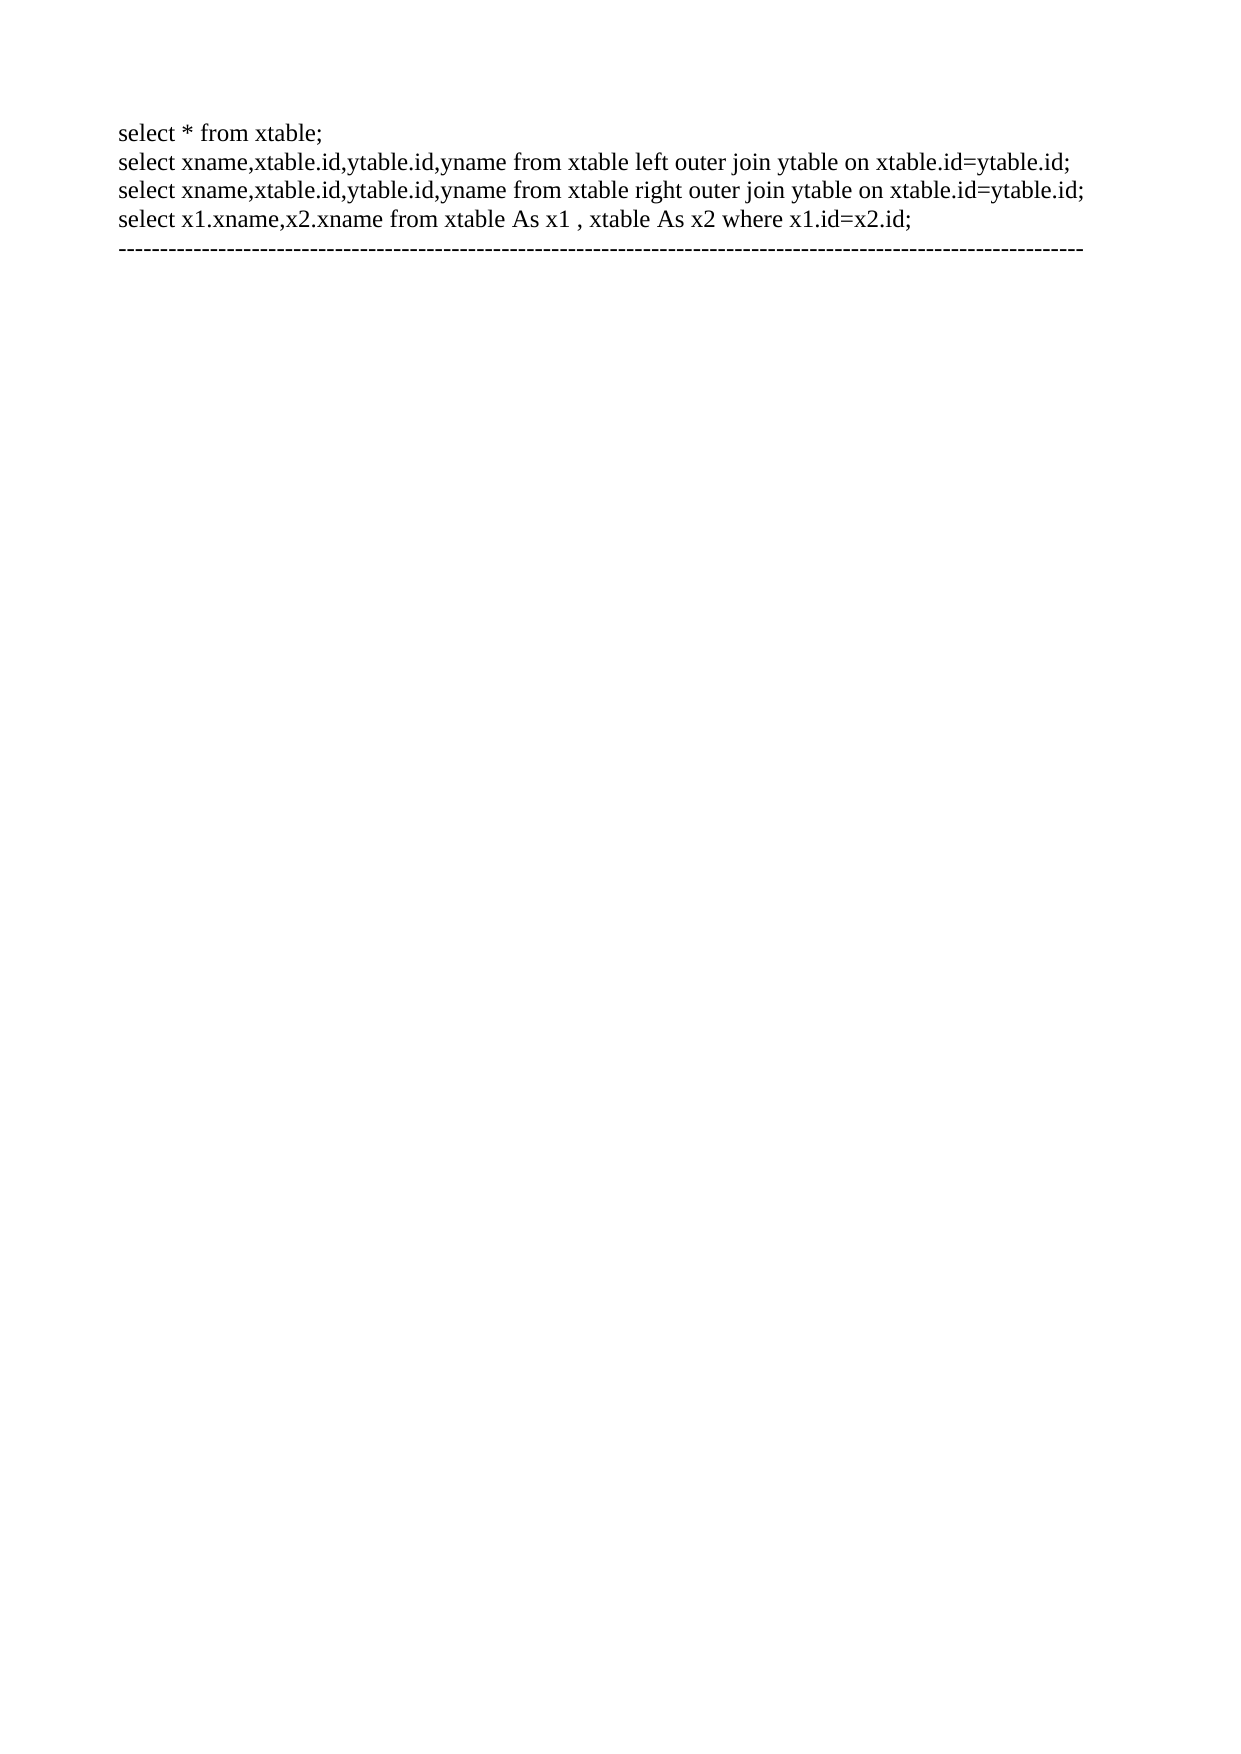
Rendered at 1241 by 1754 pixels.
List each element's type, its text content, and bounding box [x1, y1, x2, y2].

text -------------------------------------------------------------------------------------------------------------------- [118, 233, 1122, 262]
text select xname,xtable.id,ytable.id,yname from xtable left outer join ytable on xtable.id=ytable.id; [118, 147, 1122, 176]
text select * from xtable; [118, 118, 1122, 147]
text select xname,xtable.id,ytable.id,yname from xtable right outer join ytable on xtable.id=ytable.id; [118, 176, 1122, 204]
text select x1.xname,x2.xname from xtable As x1 , xtable As x2 where x1.id=x2.id; [118, 204, 1122, 233]
